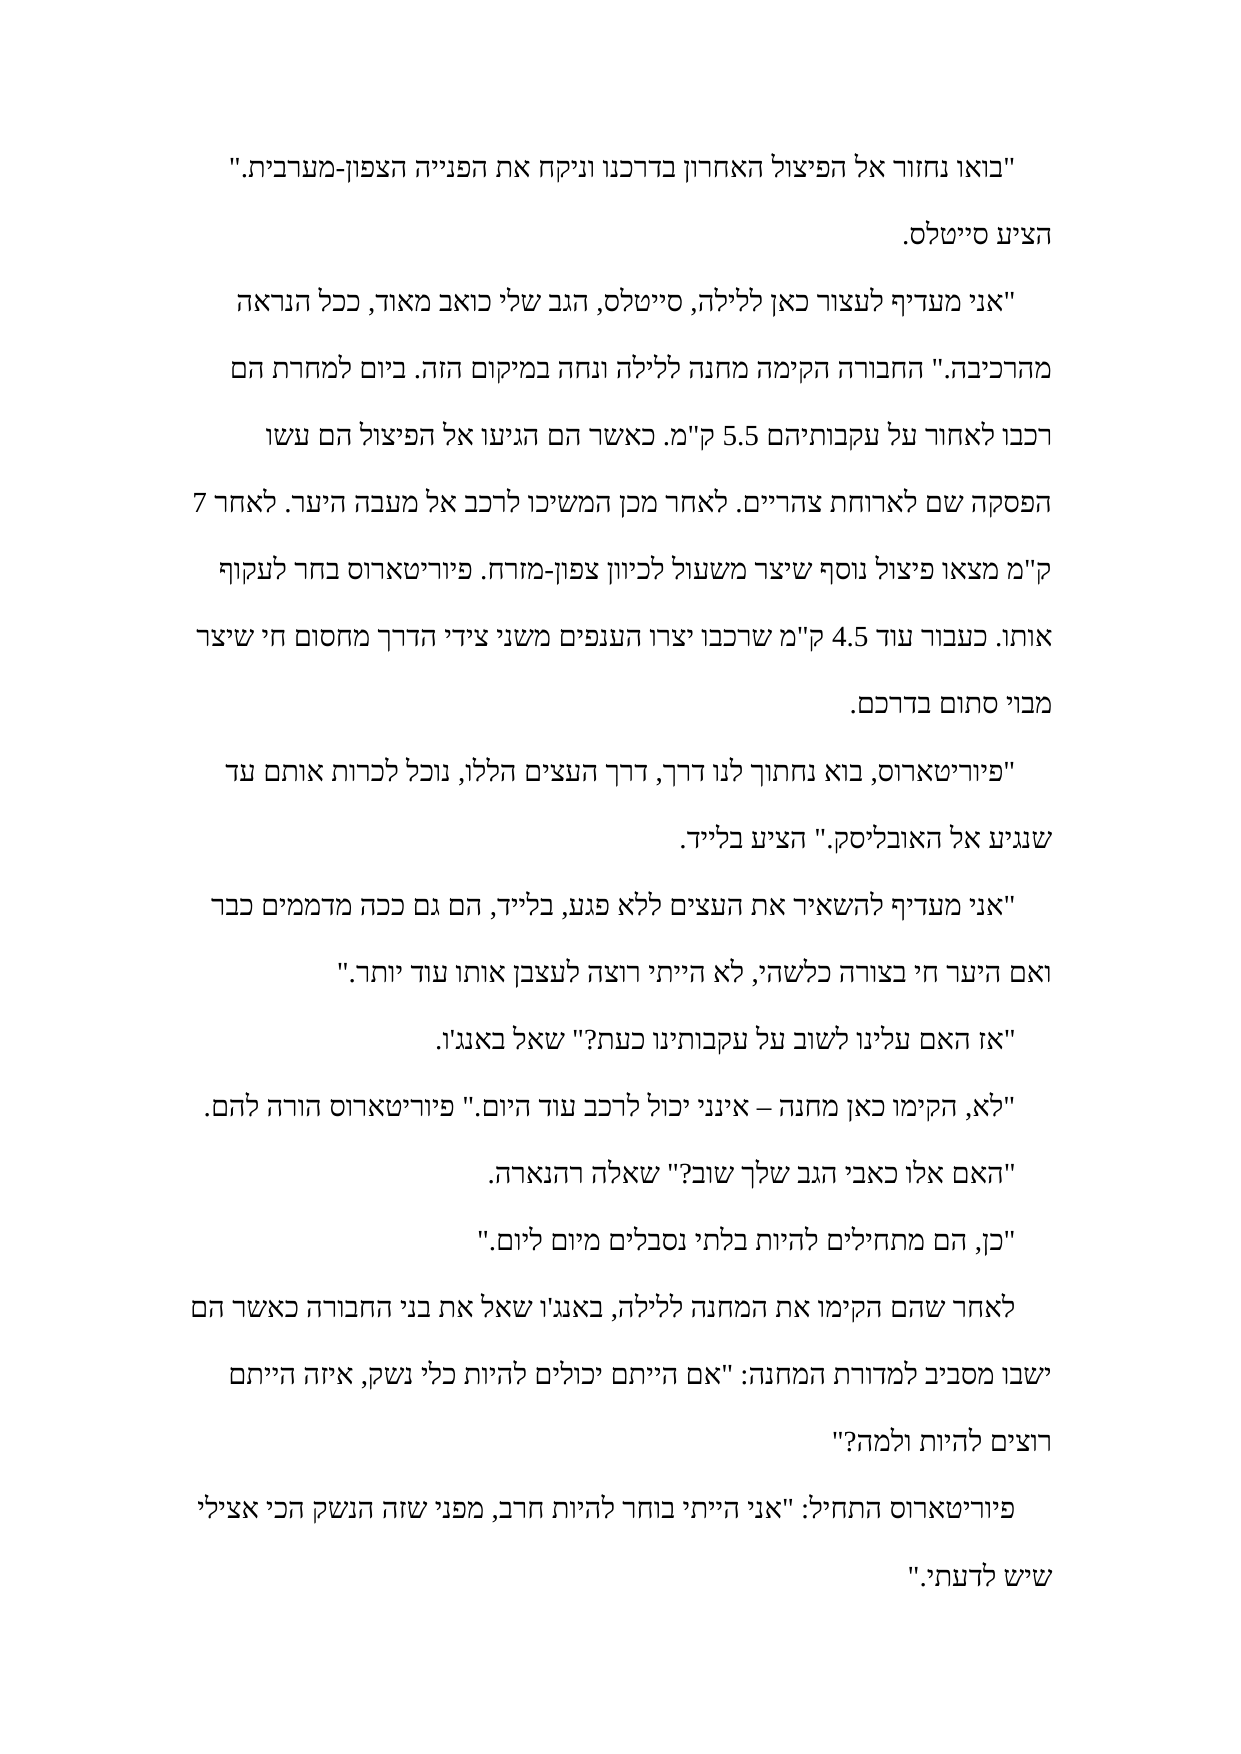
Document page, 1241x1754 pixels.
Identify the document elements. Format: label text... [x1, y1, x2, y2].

text "בואו נחזור אל הפיצול האחרון בדרכנו וניקח את הפנייה הצפון-מערבית." הציע סייטלס. [187, 150, 1053, 251]
text לאחר שהם הקימו את המחנה ללילה, באנג'ו שאל את בני החבורה כאשר הם ישבו מסביב למדורת המחנה: "אם הייתם יכולים להיות כלי נשק, איזה הייתם רוצים להיות ולמה?" [187, 1290, 1053, 1458]
text "האם אלו כאבי הגב שלך שוב?" שאלה רהנארה. [187, 1156, 1053, 1190]
text "אז האם עלינו לשוב על עקבותינו כעת?" שאל באנג'ו. [187, 1022, 1053, 1056]
text פיוריטארוס התחיל: "אני הייתי בוחר להיות חרב, מפני שזה הנשק הכי אצילי שיש לדעתי." [187, 1492, 1053, 1592]
text "כן, הם מתחילים להיות בלתי נסבלים מיום ליום." [187, 1223, 1053, 1257]
text "אני מעדיף לעצור כאן ללילה, סייטלס, הגב שלי כואב מאוד, ככל הנראה מהרכיבה." החבורה הקימה מחנה ללילה ונחה במיקום הזה. ביום למחרת הם רכבו לאחור על עקבותיהם 5.5 ק"מ. כאשר הם הגיעו אל הפיצול הם עשו הפסקה שם לארוחת צהריים. לאחר מכן המשיכו לרכב אל מעבה היער. לאחר 7 ק"מ מצאו פיצול נוסף שיצר משעול לכיוון צפון-מזרח. פיוריטארוס בחר לעקוף אותו. כעבור עוד 4.5 ק"מ שרכבו יצרו הענפים משני צידי הדרך מחסום חי שיצר מבוי סתום בדרכם. [187, 284, 1053, 720]
text "פיוריטארוס, בוא נחתוך לנו דרך, דרך העצים הללו, נוכל לכרות אותם עד שנגיע אל האובליסק." הציע בלייד. [187, 754, 1053, 854]
text "לא, הקימו כאן מחנה – אינני יכול לרכב עוד היום." פיוריטארוס הורה להם. [187, 1089, 1053, 1123]
text "אני מעדיף להשאיר את העצים ללא פגע, בלייד, הם גם ככה מדממים כבר ואם היער חי בצורה כלשהי, לא הייתי רוצה לעצבן אותו עוד יותר." [187, 888, 1053, 988]
